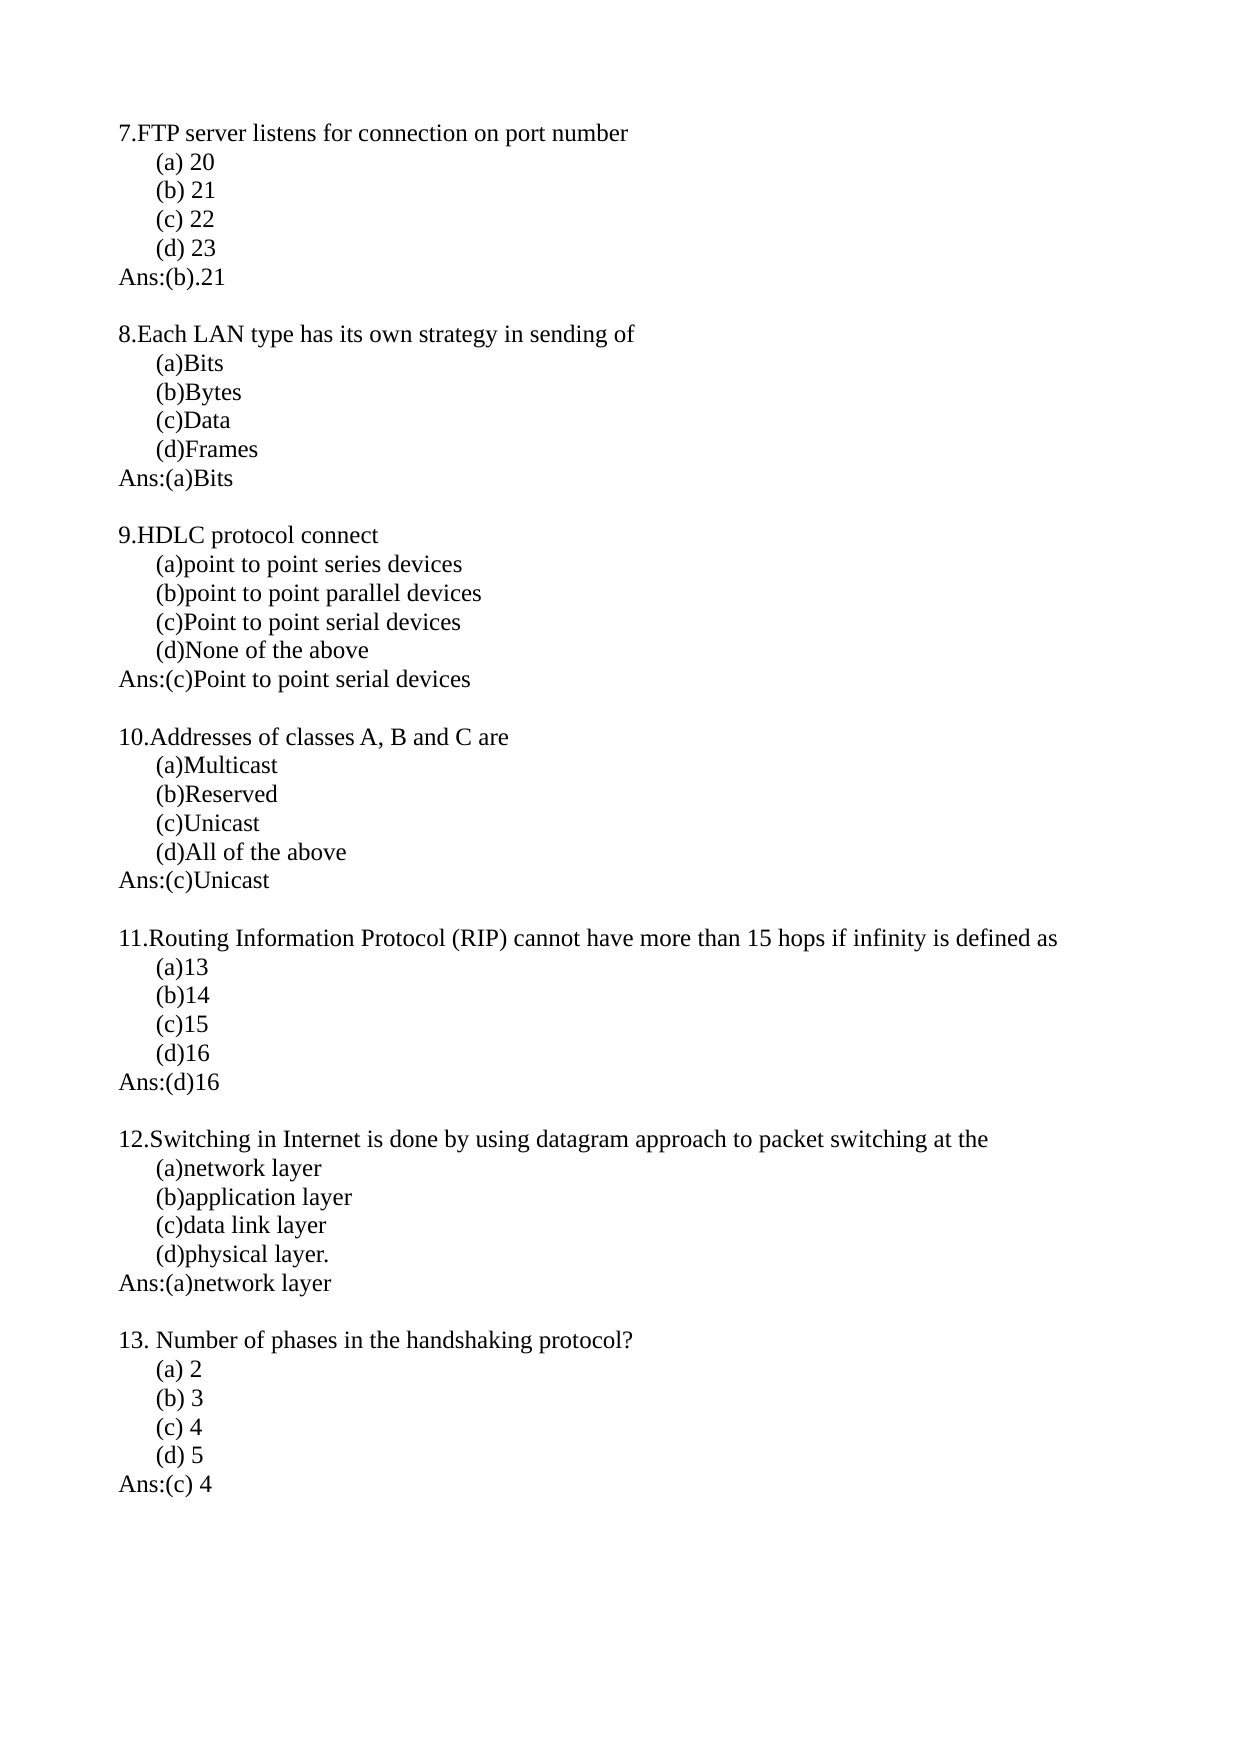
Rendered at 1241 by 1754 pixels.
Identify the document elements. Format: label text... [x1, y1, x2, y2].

text (a)network layer [118, 1153, 1122, 1182]
text Ans:(b).21 [118, 262, 1122, 291]
text (a)13 [118, 952, 1122, 981]
text (c) 4 [118, 1412, 1122, 1441]
text 7.FTP server listens for connection on port number [118, 118, 1122, 147]
text 11.Routing Information Protocol (RIP) cannot have more than 15 hops if infinity is defined as [118, 923, 1122, 952]
text 9.HDLC protocol connect [118, 521, 1122, 549]
text 13. Number of phases in the handshaking protocol? [118, 1326, 1122, 1354]
text Ans:(a)network layer [118, 1268, 1122, 1297]
text (b)14 [118, 981, 1122, 1009]
text (a)point to point series devices [118, 549, 1122, 578]
text 8.Each LAN type has its own strategy in sending of [118, 319, 1122, 348]
text Ans:(c) 4 [118, 1469, 1122, 1498]
text (d)Frames [118, 434, 1122, 463]
text (a)Multicast [118, 751, 1122, 779]
text (b) 3 [118, 1383, 1122, 1412]
text (d) 5 [118, 1441, 1122, 1469]
text (d)physical layer. [118, 1239, 1122, 1268]
text (d)All of the above [118, 837, 1122, 866]
text (c)Unicast [118, 808, 1122, 837]
text (c)Point to point serial devices [118, 607, 1122, 636]
text (a) 2 [118, 1354, 1122, 1383]
text (b)Bytes [118, 377, 1122, 406]
text (d)None of the above [118, 636, 1122, 664]
text (c)Data [118, 406, 1122, 434]
text 10.Addresses of classes A, B and C are [118, 722, 1122, 751]
text (d) 23 [118, 233, 1122, 262]
text Ans:(c)Unicast [118, 866, 1122, 894]
text 12.Switching in Internet is done by using datagram approach to packet switching at the [118, 1124, 1122, 1153]
text (c)data link layer [118, 1211, 1122, 1239]
text Ans:(a)Bits [118, 463, 1122, 492]
text (c)15 [118, 1009, 1122, 1038]
text (d)16 [118, 1038, 1122, 1067]
text (b)point to point parallel devices [118, 578, 1122, 607]
text (a)Bits [118, 348, 1122, 377]
text (c) 22 [118, 204, 1122, 233]
text (a) 20 [118, 147, 1122, 176]
text Ans:(c)Point to point serial devices [118, 664, 1122, 693]
text (b)Reserved [118, 779, 1122, 808]
text (b) 21 [118, 176, 1122, 204]
text (b)application layer [118, 1182, 1122, 1211]
text Ans:(d)16 [118, 1067, 1122, 1096]
